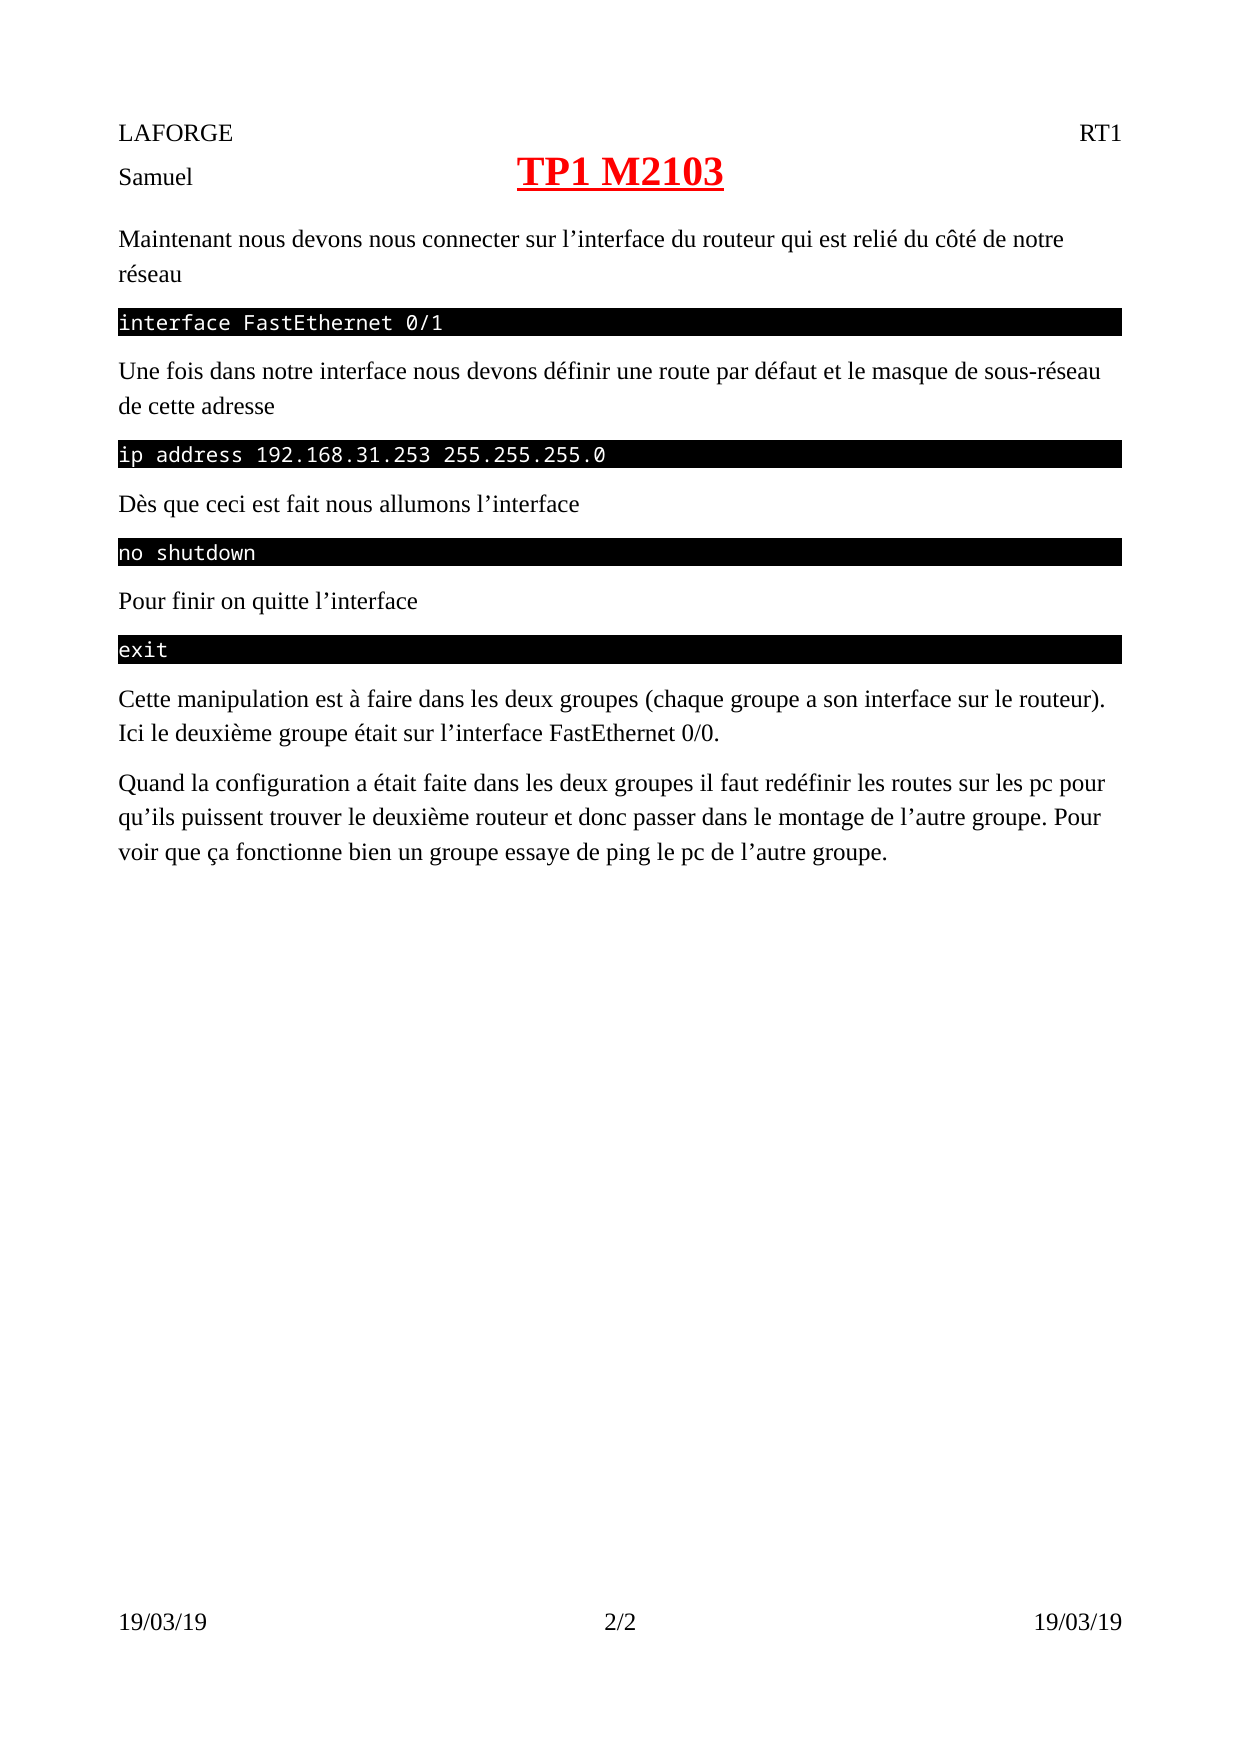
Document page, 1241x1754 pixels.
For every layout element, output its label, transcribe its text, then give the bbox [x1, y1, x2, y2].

text exit [118, 635, 1122, 664]
text no shutdown [118, 538, 1122, 566]
text Pour finir on quitte l’interface [118, 586, 1122, 615]
text Une fois dans notre interface nous devons définir une route par défaut et le masque de sous-réseau de cette adresse [118, 356, 1122, 420]
text Dès que ceci est fait nous allumons l’interface [118, 489, 1122, 517]
text ip address 192.168.31.253 255.255.255.0 [118, 440, 1122, 468]
text interface FastEthernet 0/1 [118, 308, 1122, 336]
text Quand la configuration a était faite dans les deux groupes il faut redéfinir les routes sur les pc pour qu’ils puissent trouver le deuxième routeur et donc passer dans le montage de l’autre groupe. Pour voir que ça fonctionne bien un groupe essaye de ping le pc de l’autre groupe. [118, 768, 1122, 865]
text Cette manipulation est à faire dans les deux groupes (chaque groupe a son interface sur le routeur). Ici le deuxième groupe était sur l’interface FastEthernet 0/0. [118, 684, 1122, 747]
text Maintenant nous devons nous connecter sur l’interface du routeur qui est relié du côté de notre réseau [118, 224, 1122, 287]
